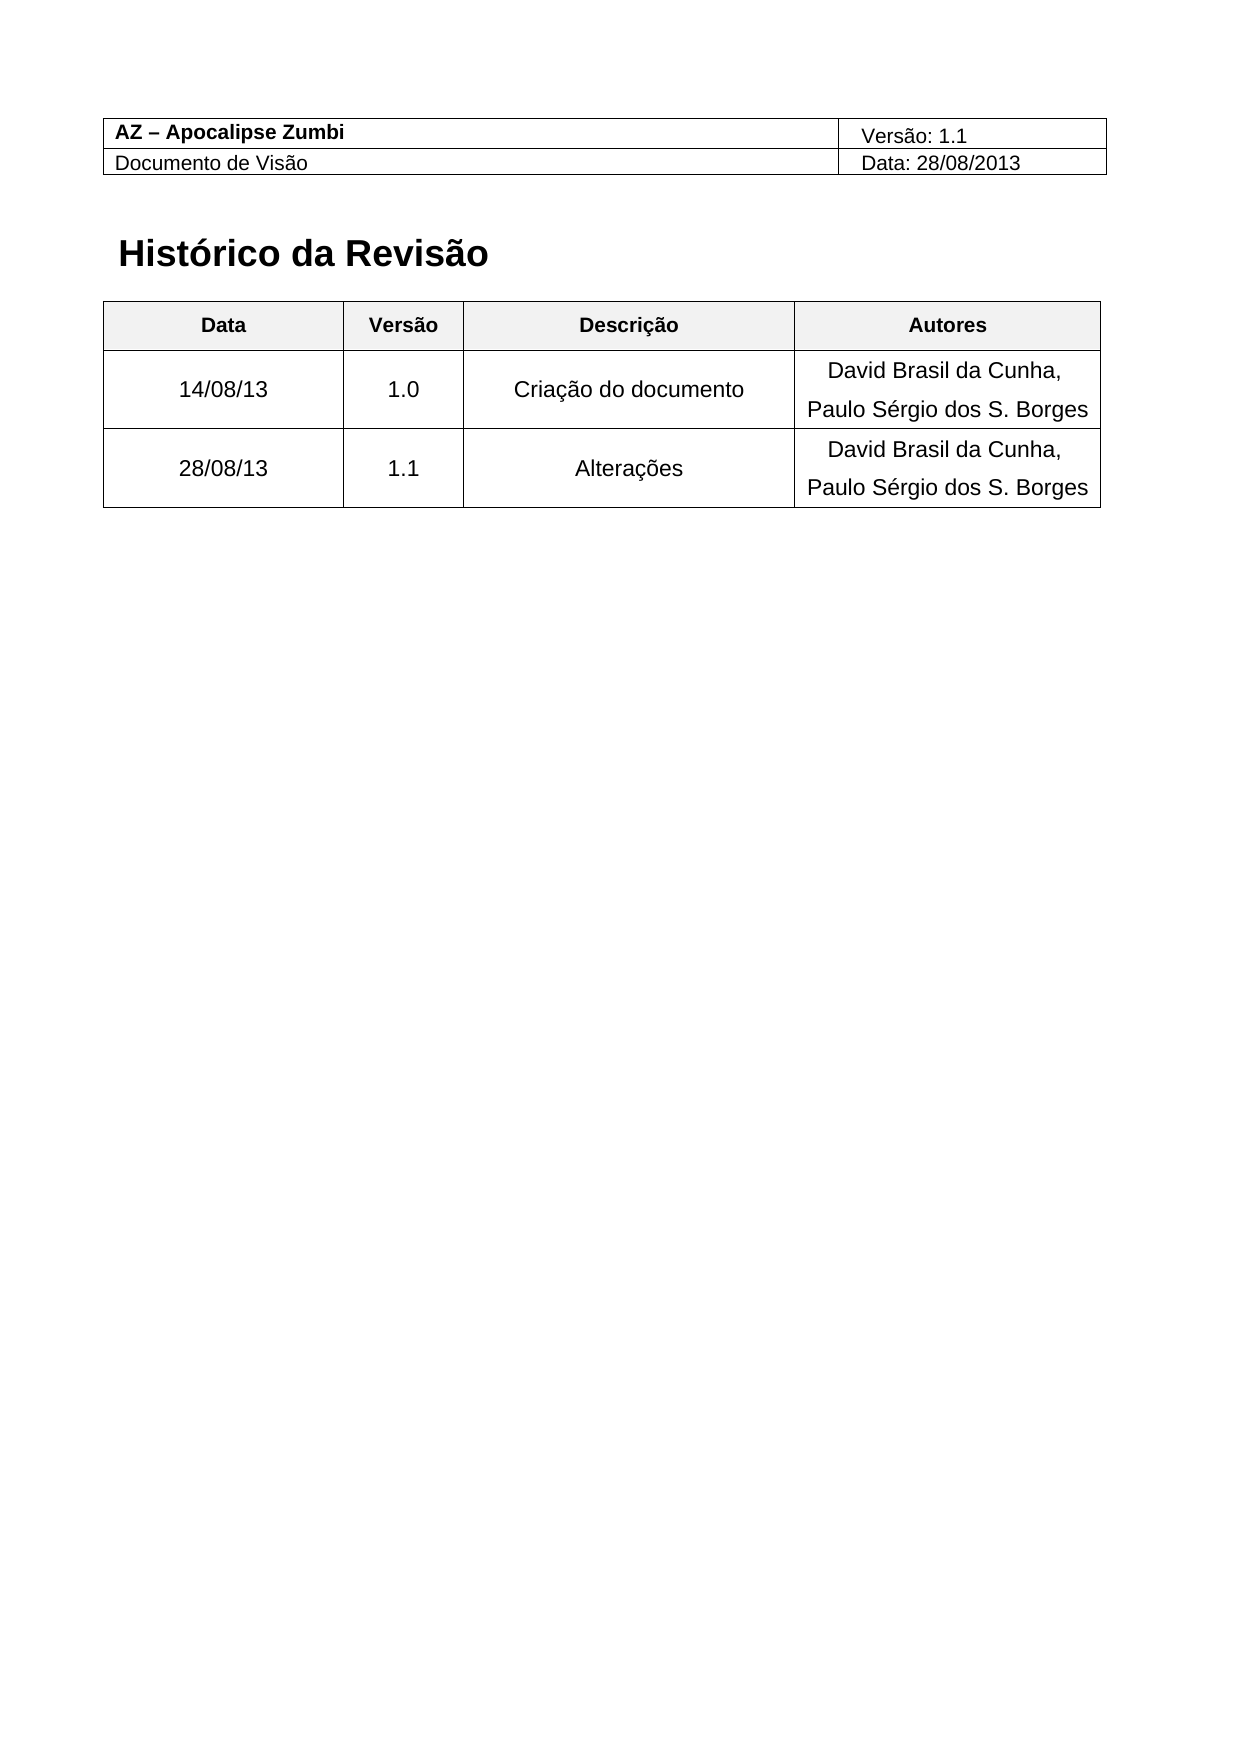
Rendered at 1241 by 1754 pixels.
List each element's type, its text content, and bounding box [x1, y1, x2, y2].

table_cell 28/08/13 [104, 429, 343, 507]
table_header Descrição [464, 302, 794, 349]
text Histórico da Revisão [118, 231, 1122, 274]
table_header Versão [344, 302, 463, 349]
table_cell 1.1 [344, 429, 463, 507]
table_cell 1.0 [344, 351, 463, 428]
table_header Autores [795, 302, 1100, 349]
table_cell Criação do documento [464, 351, 794, 428]
table_cell David Brasil da Cunha, Paulo Sérgio dos S. Borges [795, 429, 1100, 507]
table_header Data [104, 302, 343, 349]
table_cell David Brasil da Cunha, Paulo Sérgio dos S. Borges [795, 351, 1100, 428]
table_cell Alterações [464, 429, 794, 507]
table_cell 14/08/13 [104, 351, 343, 428]
